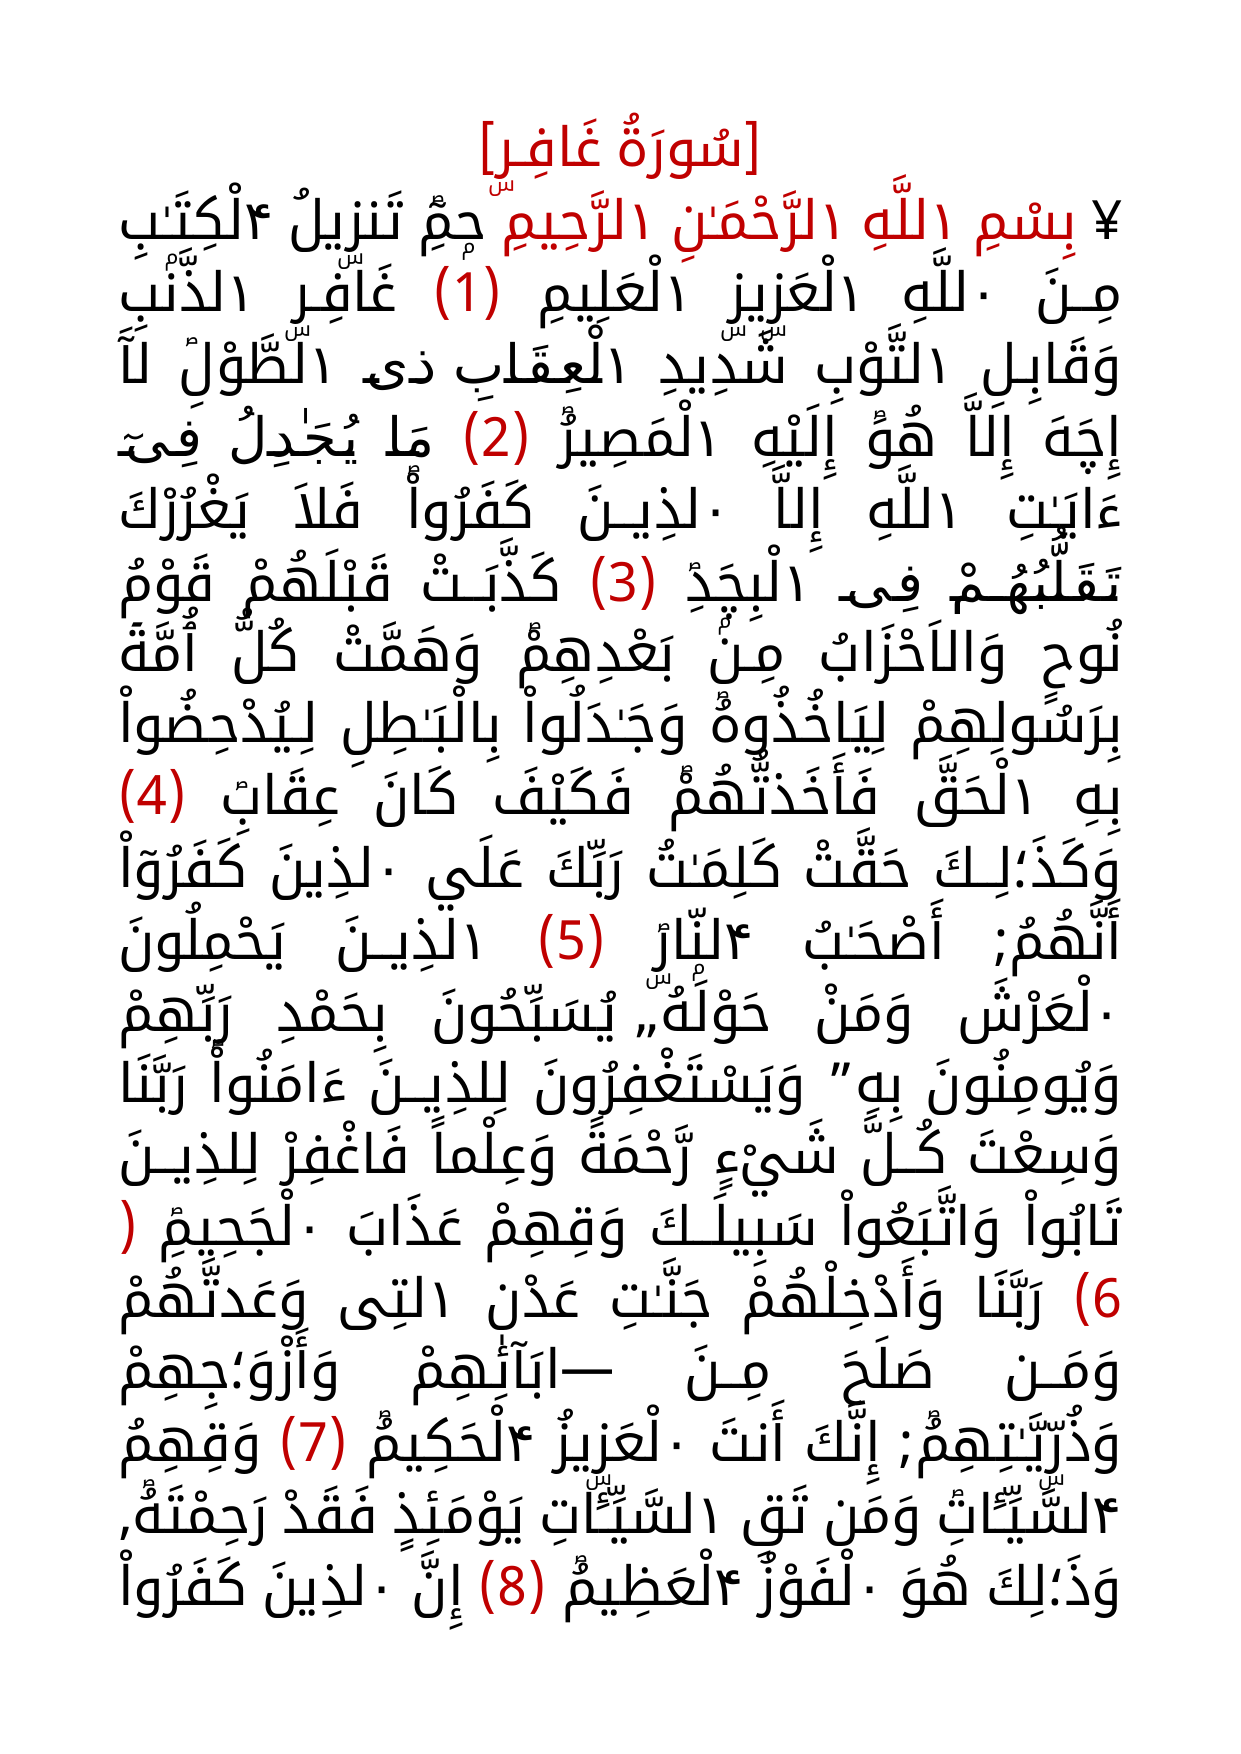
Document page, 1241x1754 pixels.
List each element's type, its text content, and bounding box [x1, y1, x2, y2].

subtitle [سُورَةُ غَافِـرۣ] [118, 118, 1122, 189]
text ¥ بِسْمِ ۱للَّهِ ۱لرَّحْمَـٰنِ ۱لرَّحِيمِ حۭمِٓؐ تَنزۣيلُ ۴لْكِتَـٰبِ مِــنَ ۰للَّهِ ۱لْعَزۣيزۣ ۱لْعَلِيمِ (1) غَافِـرۣ ۱لذَّنۢبِ وَقَابِـلِ ۱لتَّوْبِ شَدِيدِ ۱لْعِقَابِ ذى ۱لطَّوْلِؐ لآَ إِچَهَ إِلاَّ هُوَؐ إِلَيْهِ ۱لْمَصِيرُؐ (2) مَا يُجَـٰدِلُ فِىٓ ءَايَـٰتِ ۱للَّهِ إِلاَّ ۰لذِيــنَ كَفَرُواْؐ فَلاَ يَغْرُرْكَ تَقَلُّبُهُمْ فِى ۱لْبِچَدِؐ (3) كَذَّبَــتْ قَبْلَهُمْ قَوْمُ نُوحٍ وَالاَحْزَابُ مِـنۢ بَعْدِهِمْؐ وَهَمَّتْ كُلُّ ٱُمَّةٙ بِرَسُولِهِمْ لِيَاخُذُوهُؐ وَجَـٰدَلُواْ بِالْبَـٰطِلِ لِـيُدْحِضُواْ بِهِ ۱لْحَقَّ فَأَخَذتُّهُمْؐ فَكَيْفَ كَانَ عِقَابِؐ (4) وَكَذَ؛لِــكَ حَقَّتْ كَلِمَـٰتُ رَبِّكَ عَلَي ۰لذِينَ كَفَرُوٓاْ أَنَّهُمُ; أَصْحَـٰبُ ۴لنّۭارۣؐ (5) ۱لذِيــنَ يَحْمِلُونَ ۰لْعَرْشَ وَمَنْ حَوْلَهُ„ يُسَبِّحُونَ بِحَمْدِ رَبِّهِمْ وَيُومِنُونَ بِهِ” وَيَسْتَغْفِرُونَ لِلذِيــنَ ءَامَنُواْؐ رَبَّنَا وَسِعْتَ كُــلَّ شَيْءٍ رَّحْمَةً وَعِلْماً فَاغْفِرْ لِلذِيــنَ تَابُواْ وَاتَّبَعُواْ سَبِيلَــكَ وَقِهِمْ عَذَابَ ۰لْجَحِيمِؐ (6) رَبَّنَا وَأَدْخِلْهُمْ جَنَّـٰتِ عَدْنٖ ۱لتِى وَعَدتَّهُمْ وَمَــن صَلَحَ مِــنَ —ابَآئِهِمْ وَأَزْوَ؛جِهِمْ وَذُرّۣيَّـٰتِهِمُؐ; إِنَّكَ أَنتَ ۰لْعَزۣيزُ ۴لْحَكِيمُؐ (7) وَقِهِمُ ۴لسَّيِّـَٔاتِؐ وَمَن تَقِ ۱لسَّيِّـَٔاتِ يَوْمَئِذٍ فَقَدْ رَحِمْتَهُؐ, وَذَ؛لِكَ هُوَ ۰لْفَوْزُ ۴لْعَظِيمُؐ (8) إِنَّ ۰لذِينَ كَفَرُواْ يُنَادَوْنَ لَمَقْتُ ۴للَّهِ أَكْبَرُ مِــن مَّقْتِكُمُ; أَنفُسَكُمُ; إِذْ تُدْعَوْنَ إِلَي ۰لِايمَـٰنِ فَتَكْفُرُونَؐ (9) ® قَالُواْ رَبَّنَآ [118, 189, 1122, 1628]
